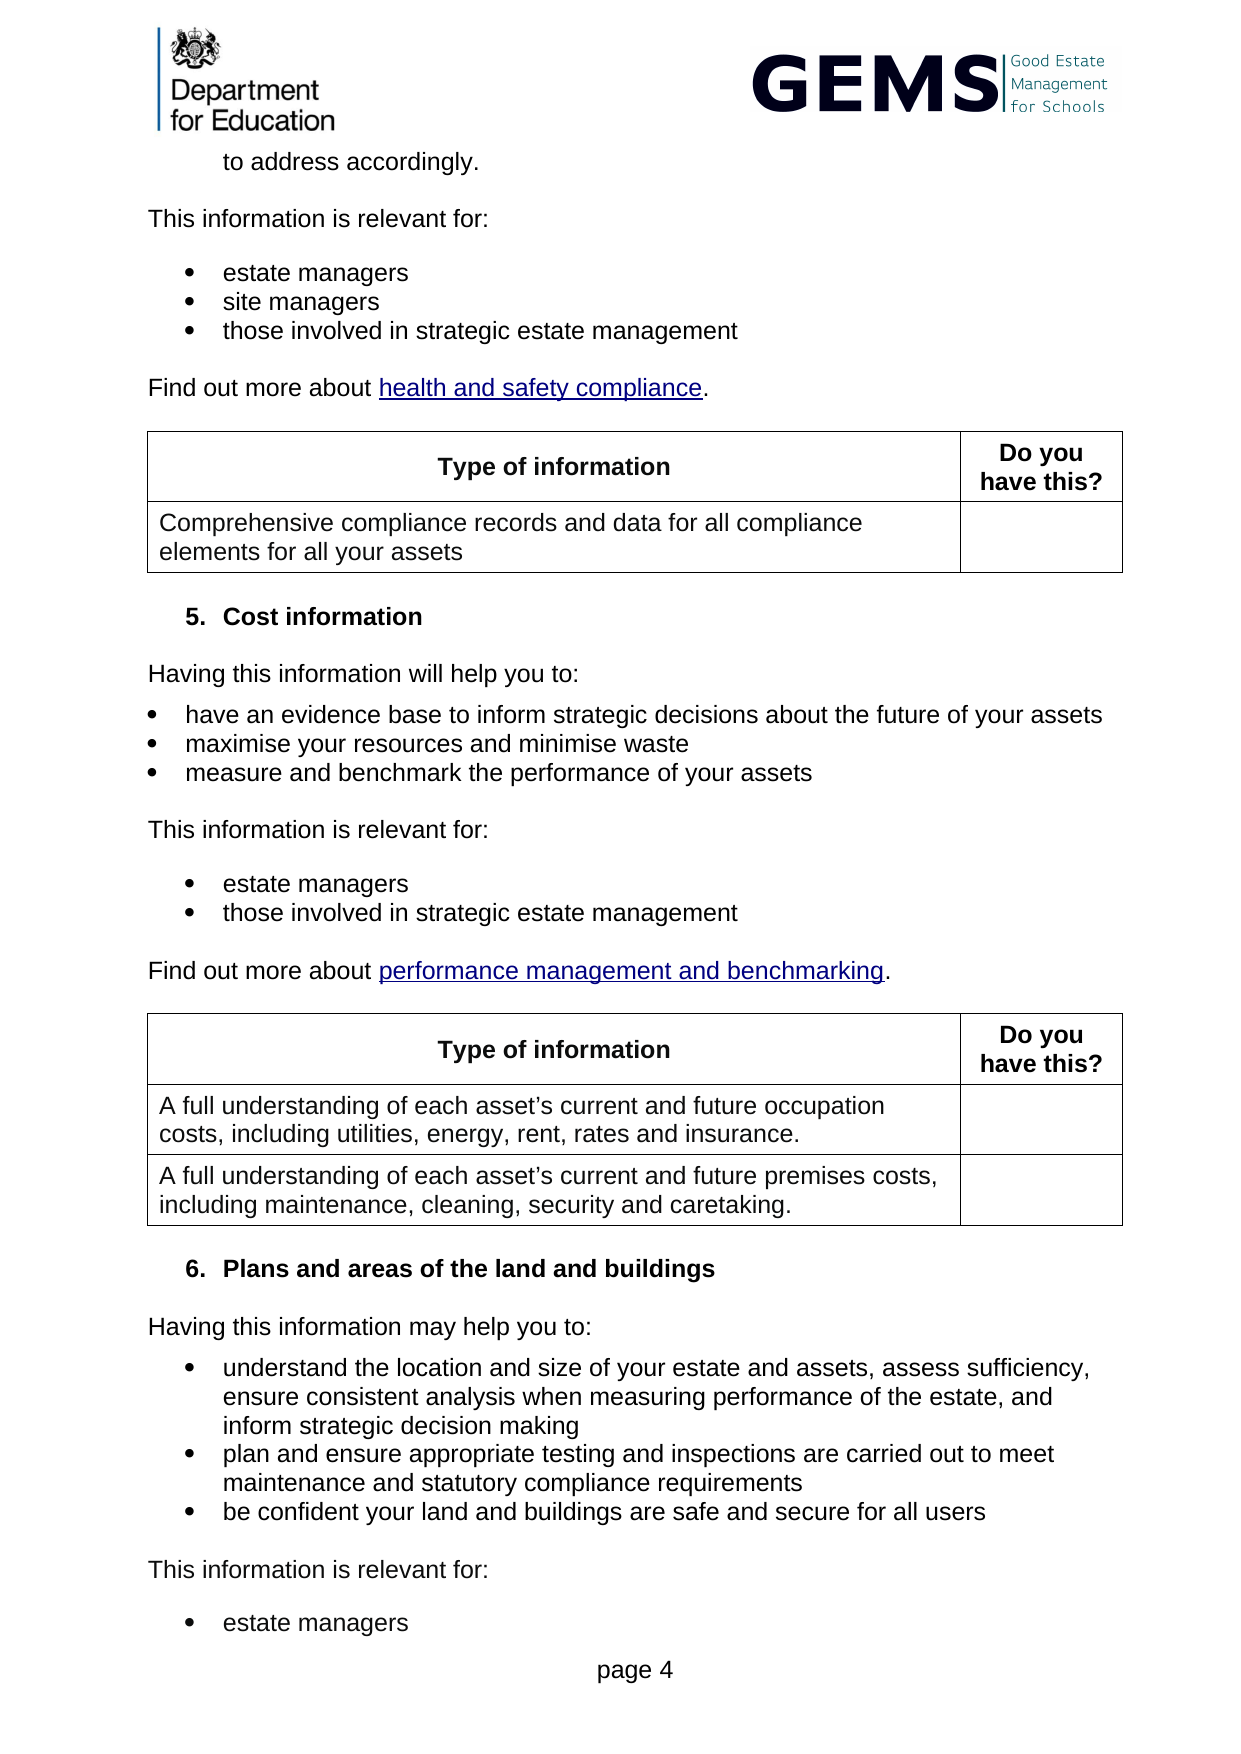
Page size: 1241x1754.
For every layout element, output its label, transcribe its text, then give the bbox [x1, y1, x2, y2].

list have an evidence base to inform strategic decisions about the future of your assets [148, 700, 1122, 729]
list Cost information [185, 601, 1122, 630]
list understand the location and size of your estate and assets, assess sufficiency, ensure consistent analysis when measuring performance of the estate, and inform strategic decision making [185, 1353, 1122, 1439]
list estate managers [185, 1608, 1122, 1637]
table_header Type of information [148, 1014, 960, 1084]
list Plans and areas of the land and buildings [185, 1254, 1122, 1283]
table_header Type of information [148, 432, 960, 501]
list plan and ensure appropriate testing and inspections are carried out to meet maintenance and statutory compliance requirements [185, 1439, 1122, 1497]
list those involved in strategic estate management [185, 316, 1122, 344]
text This information is relevant for: [148, 816, 1122, 844]
list estate managers [185, 869, 1122, 898]
list to address accordingly. [185, 147, 1122, 176]
text Having this information may help you to: [148, 1312, 1122, 1341]
list be confident your land and buildings are safe and secure for all users [185, 1497, 1122, 1526]
table_cell A full understanding of each asset’s current and future premises costs, including maintenance, cleaning, security and caretaking. [148, 1155, 960, 1224]
table_cell [961, 502, 1122, 572]
text This information is relevant for: [148, 204, 1122, 233]
list site managers [185, 287, 1122, 316]
text This information is relevant for: [148, 1554, 1122, 1583]
list estate managers [185, 258, 1122, 287]
table_header Do you have this? [961, 1014, 1122, 1084]
list those involved in strategic estate management [185, 898, 1122, 927]
text Find out more about performance management and benchmarking. [148, 956, 1122, 984]
table_cell [961, 1085, 1122, 1154]
list measure and benchmark the performance of your assets [148, 758, 1122, 787]
table_header Do you have this? [961, 432, 1122, 501]
table_cell A full understanding of each asset’s current and future occupation costs, including utilities, energy, rent, rates and insurance. [148, 1085, 960, 1154]
text Find out more about health and safety compliance. [148, 373, 1122, 402]
table_cell [961, 1155, 1122, 1224]
table_cell Comprehensive compliance records and data for all compliance elements for all your assets [148, 502, 960, 572]
list maximise your resources and minimise waste [148, 729, 1122, 758]
text Having this information will help you to: [148, 659, 1122, 688]
